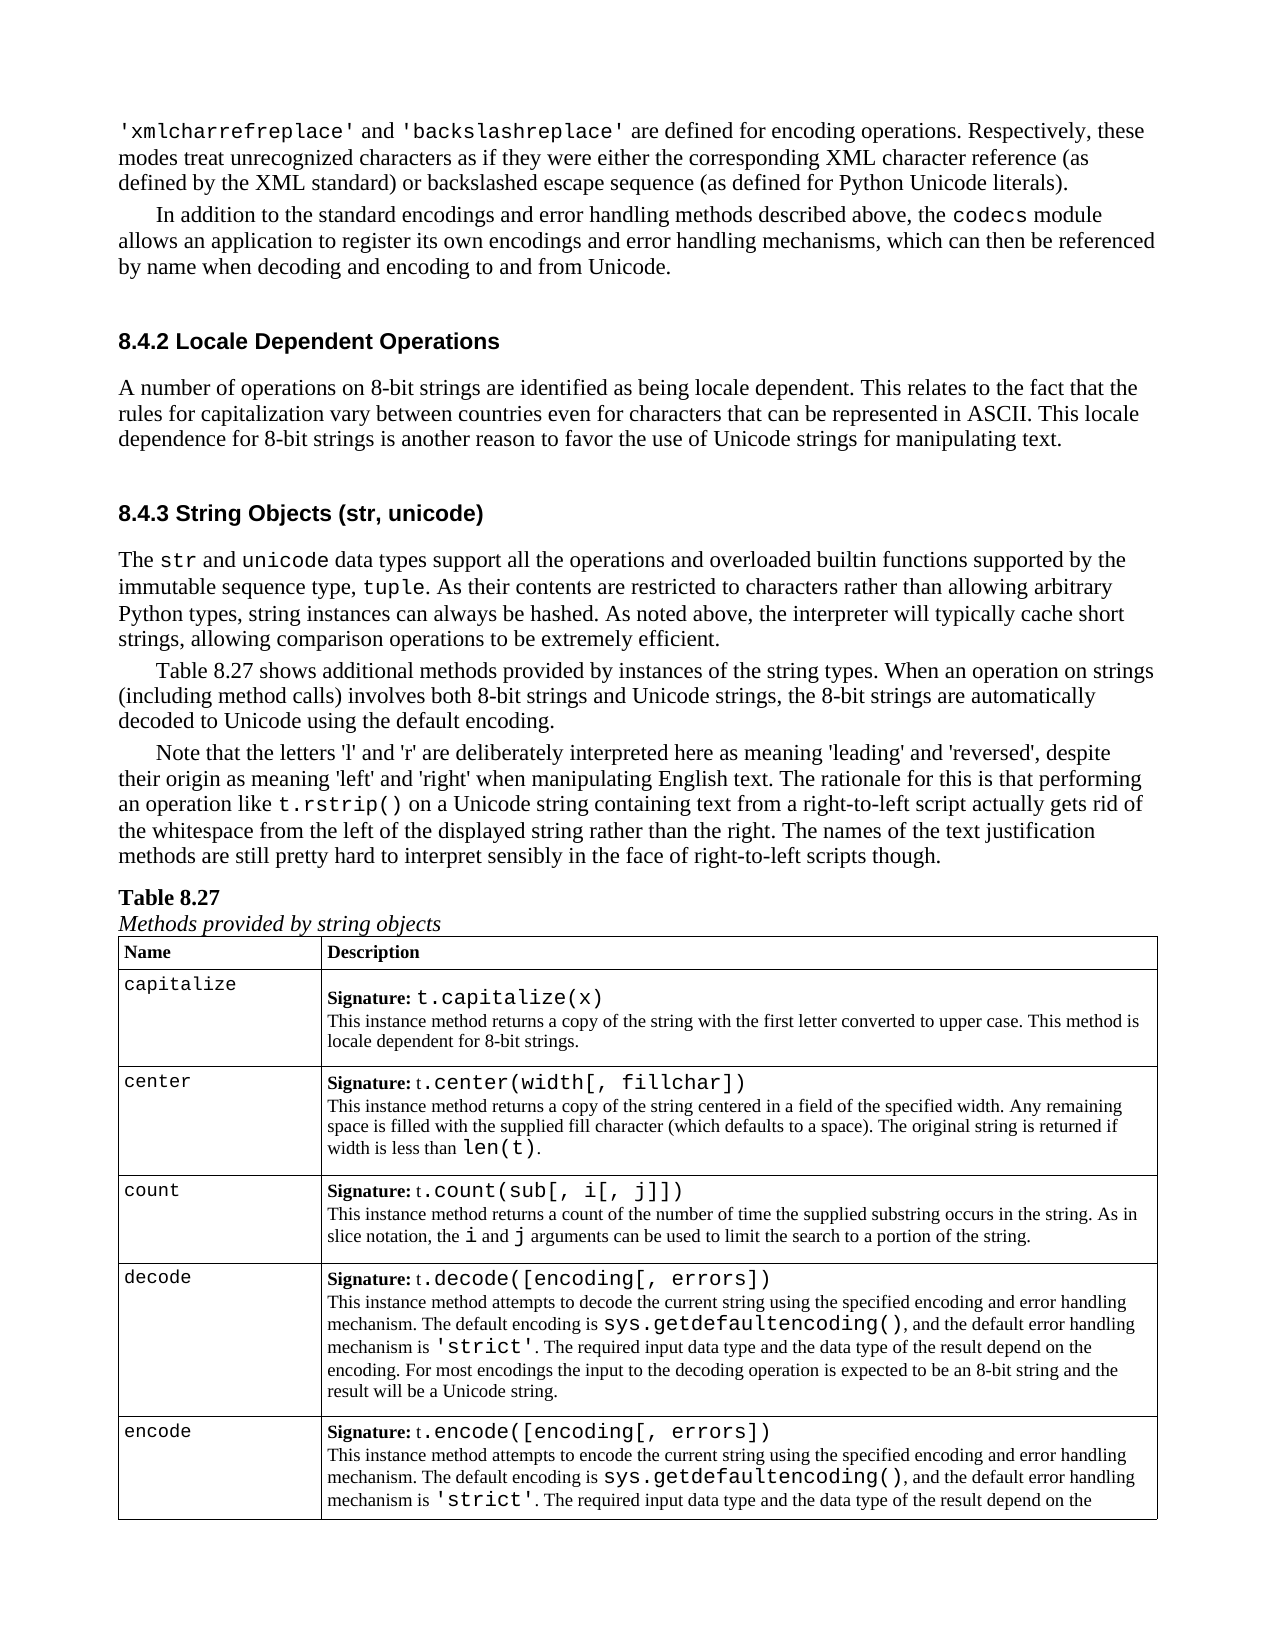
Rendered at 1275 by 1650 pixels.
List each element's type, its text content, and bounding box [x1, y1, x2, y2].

text In addition to the standard encodings and error handling methods described above, the codecs module allows an application to register its own encodings and error handling mechanisms, which can then be referenced by name when decoding and encoding to and from Unicode. [118, 202, 1157, 279]
table_cell capitalize [119, 970, 321, 1066]
table_cell encode [119, 1417, 321, 1519]
table_cell Signature: t.count(sub[, i[, j]]) This instance method returns a count of the number of time the supplied substring occurs in the string. As in slice notation, the i and j arguments can be used to limit the search to a portion of the string. [322, 1176, 1157, 1262]
table_cell center [119, 1067, 321, 1174]
table_cell decode [119, 1264, 321, 1416]
text A number of operations on 8-bit strings are identified as being locale dependent. This relates to the fact that the rules for capitalization vary between countries even for characters that can be represented in ASCII. This locale dependence for 8-bit strings is another reason to favor the use of Unicode strings for manipulating text. [118, 375, 1157, 451]
text Table 8.27 [118, 885, 1157, 911]
table_header Description [322, 937, 1157, 968]
table_cell Signature: t.decode([encoding[, errors]) This instance method attempts to decode the current string using the specified encoding and error handling mechanism. The default encoding is sys.getdefaultencoding(), and the default error handling mechanism is 'strict'. The required input data type and the data type of the result depend on the encoding. For most encodings the input to the decoding operation is expected to be an 8-bit string and the result will be a Unicode string. [322, 1264, 1157, 1416]
text Table 8.27 shows additional methods provided by instances of the string types. When an operation on strings (including method calls) involves both 8-bit strings and Unicode strings, the 8-bit strings are automatically decoded to Unicode using the default encoding. [118, 658, 1157, 734]
table_cell Signature: t.capitalize(x) This instance method returns a copy of the string with the first letter converted to upper case. This method is locale dependent for 8-bit strings. [322, 970, 1157, 1066]
subtitle 8.4.2 Locale Dependent Operations [118, 323, 1157, 354]
subtitle 8.4.3 String Objects (str, unicode) [118, 495, 1157, 526]
text Methods provided by string objects [118, 911, 1157, 936]
table_cell Signature: t.encode([encoding[, errors]) This instance method attempts to encode the current string using the specified encoding and error handling mechanism. The default encoding is sys.getdefaultencoding(), and the default error handling mechanism is 'strict'. The required input data type and the data type of the result depend on the [322, 1417, 1157, 1519]
table_cell count [119, 1176, 321, 1262]
text Note that the letters 'l' and 'r' are deliberately interpreted here as meaning 'leading' and 'reversed', despite their origin as meaning 'left' and 'right' when manipulating English text. The rationale for this is that performing an operation like t.rstrip() on a Unicode string containing text from a right-to-left script actually gets rid of the whitespace from the left of the displayed string rather than the right. The names of the text justification methods are still pretty hard to interpret sensibly in the face of right-to-left scripts though. [118, 740, 1157, 868]
text The str and unicode data types support all the operations and overloaded builtin functions supported by the immutable sequence type, tuple. As their contents are restricted to characters rather than allowing arbitrary Python types, string instances can always be hashed. As noted above, the interpreter will typically cache short strings, allowing comparison operations to be extremely efficient. [118, 547, 1157, 651]
text 'xmlcharrefreplace' and 'backslashreplace' are defined for encoding operations. Respectively, these modes treat unrecognized characters as if they were either the corresponding XML character reference (as defined by the XML standard) or backslashed escape sequence (as defined for Python Unicode literals). [118, 118, 1157, 196]
table_header Name [119, 937, 321, 968]
table_cell Signature: t.center(width[, fillchar]) This instance method returns a copy of the string centered in a field of the specified width. Any remaining space is filled with the supplied fill character (which defaults to a space). The original string is returned if width is less than len(t). [322, 1067, 1157, 1174]
